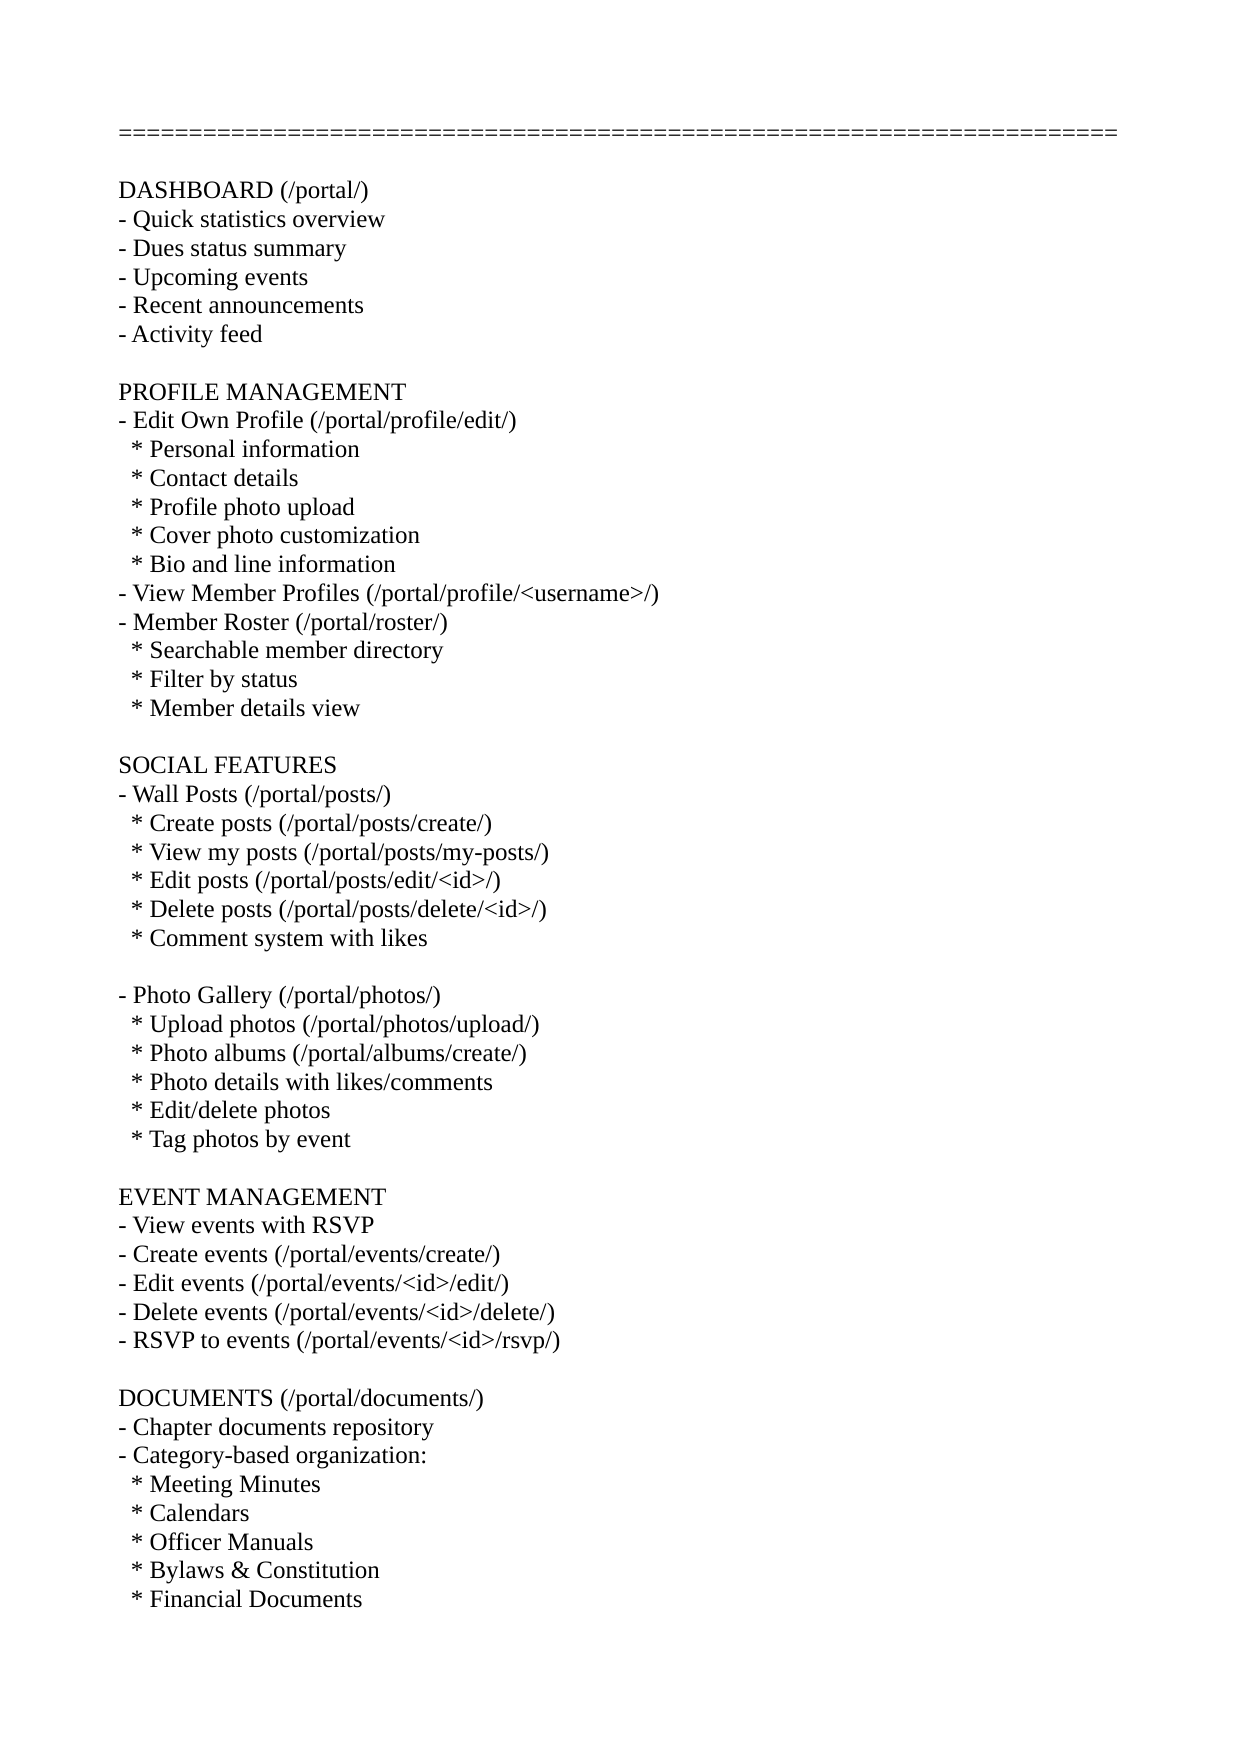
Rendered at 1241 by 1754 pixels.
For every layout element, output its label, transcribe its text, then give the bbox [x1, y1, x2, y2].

text * Contact details [118, 463, 1122, 492]
text * Edit posts (/portal/posts/edit/<id>/) [118, 866, 1122, 894]
text - Chapter documents repository [118, 1412, 1122, 1441]
text * Photo details with likes/comments [118, 1067, 1122, 1096]
text - Member Roster (/portal/roster/) [118, 607, 1122, 636]
text DOCUMENTS (/portal/documents/) [118, 1383, 1122, 1412]
text * Personal information [118, 434, 1122, 463]
text - Create events (/portal/events/create/) [118, 1239, 1122, 1268]
text * Member details view [118, 693, 1122, 722]
text - Upcoming events [118, 262, 1122, 291]
text SOCIAL FEATURES [118, 751, 1122, 779]
text * Profile photo upload [118, 492, 1122, 521]
text * Bio and line information [118, 549, 1122, 578]
text * Officer Manuals [118, 1527, 1122, 1556]
text ======================================================================= [118, 118, 1122, 147]
text DASHBOARD (/portal/) [118, 176, 1122, 204]
text * View my posts (/portal/posts/my-posts/) [118, 837, 1122, 866]
text - Photo Gallery (/portal/photos/) [118, 981, 1122, 1009]
text EVENT MANAGEMENT [118, 1182, 1122, 1211]
text * Comment system with likes [118, 923, 1122, 952]
text - View events with RSVP [118, 1211, 1122, 1239]
text * Edit/delete photos [118, 1096, 1122, 1124]
text PROFILE MANAGEMENT [118, 377, 1122, 406]
text * Cover photo customization [118, 521, 1122, 549]
text * Calendars [118, 1498, 1122, 1527]
text - Edit Own Profile (/portal/profile/edit/) [118, 406, 1122, 434]
text * Meeting Minutes [118, 1469, 1122, 1498]
text * Filter by status [118, 664, 1122, 693]
text - Delete events (/portal/events/<id>/delete/) [118, 1297, 1122, 1326]
text * Searchable member directory [118, 636, 1122, 664]
text * Create posts (/portal/posts/create/) [118, 808, 1122, 837]
text - Recent announcements [118, 291, 1122, 319]
text * Upload photos (/portal/photos/upload/) [118, 1009, 1122, 1038]
text * Bylaws & Constitution [118, 1556, 1122, 1584]
text - RSVP to events (/portal/events/<id>/rsvp/) [118, 1326, 1122, 1354]
text - Edit events (/portal/events/<id>/edit/) [118, 1268, 1122, 1297]
text * Photo albums (/portal/albums/create/) [118, 1038, 1122, 1067]
text - Dues status summary [118, 233, 1122, 262]
text * Financial Documents [118, 1584, 1122, 1613]
text - Category-based organization: [118, 1441, 1122, 1469]
text - Activity feed [118, 319, 1122, 348]
text * Tag photos by event [118, 1124, 1122, 1153]
text - Wall Posts (/portal/posts/) [118, 779, 1122, 808]
text * Delete posts (/portal/posts/delete/<id>/) [118, 894, 1122, 923]
text - Quick statistics overview [118, 204, 1122, 233]
text - View Member Profiles (/portal/profile/<username>/) [118, 578, 1122, 607]
